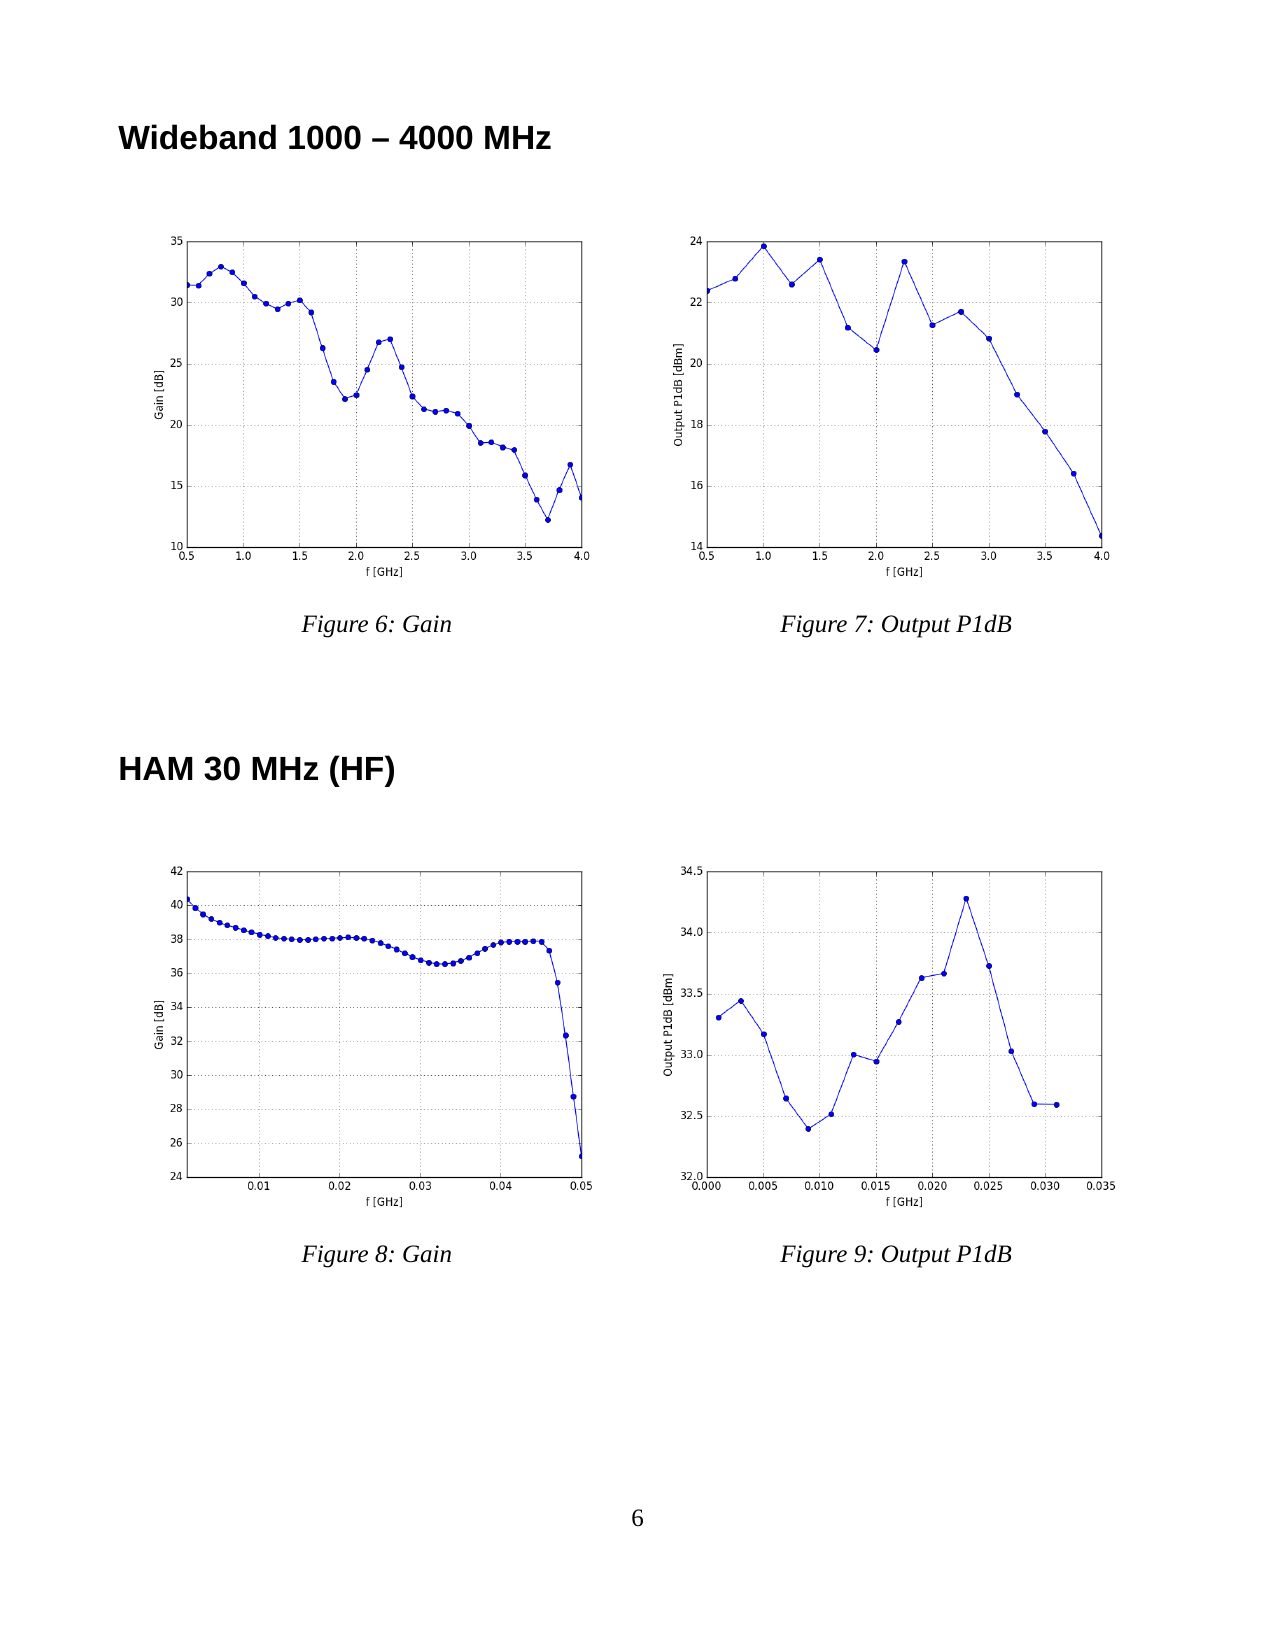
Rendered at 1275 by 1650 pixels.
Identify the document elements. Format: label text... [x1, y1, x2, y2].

table_header [118, 828, 637, 1221]
table_cell Figure 7: Output P1dB [638, 590, 1157, 656]
subtitle Wideband 1000 – 4000 MHz [118, 118, 1157, 157]
picture [123, 834, 632, 1215]
table_header [638, 828, 1157, 1221]
table_header [118, 198, 637, 590]
table_header [638, 198, 1157, 590]
picture [123, 203, 632, 585]
picture [643, 834, 1152, 1215]
table_cell Figure 6: Gain [118, 590, 637, 656]
table_cell Figure 8: Gain [118, 1221, 637, 1286]
table_cell Figure 9: Output P1dB [638, 1221, 1157, 1286]
subtitle HAM 30 MHz (HF) [118, 748, 1157, 787]
picture [643, 203, 1152, 585]
